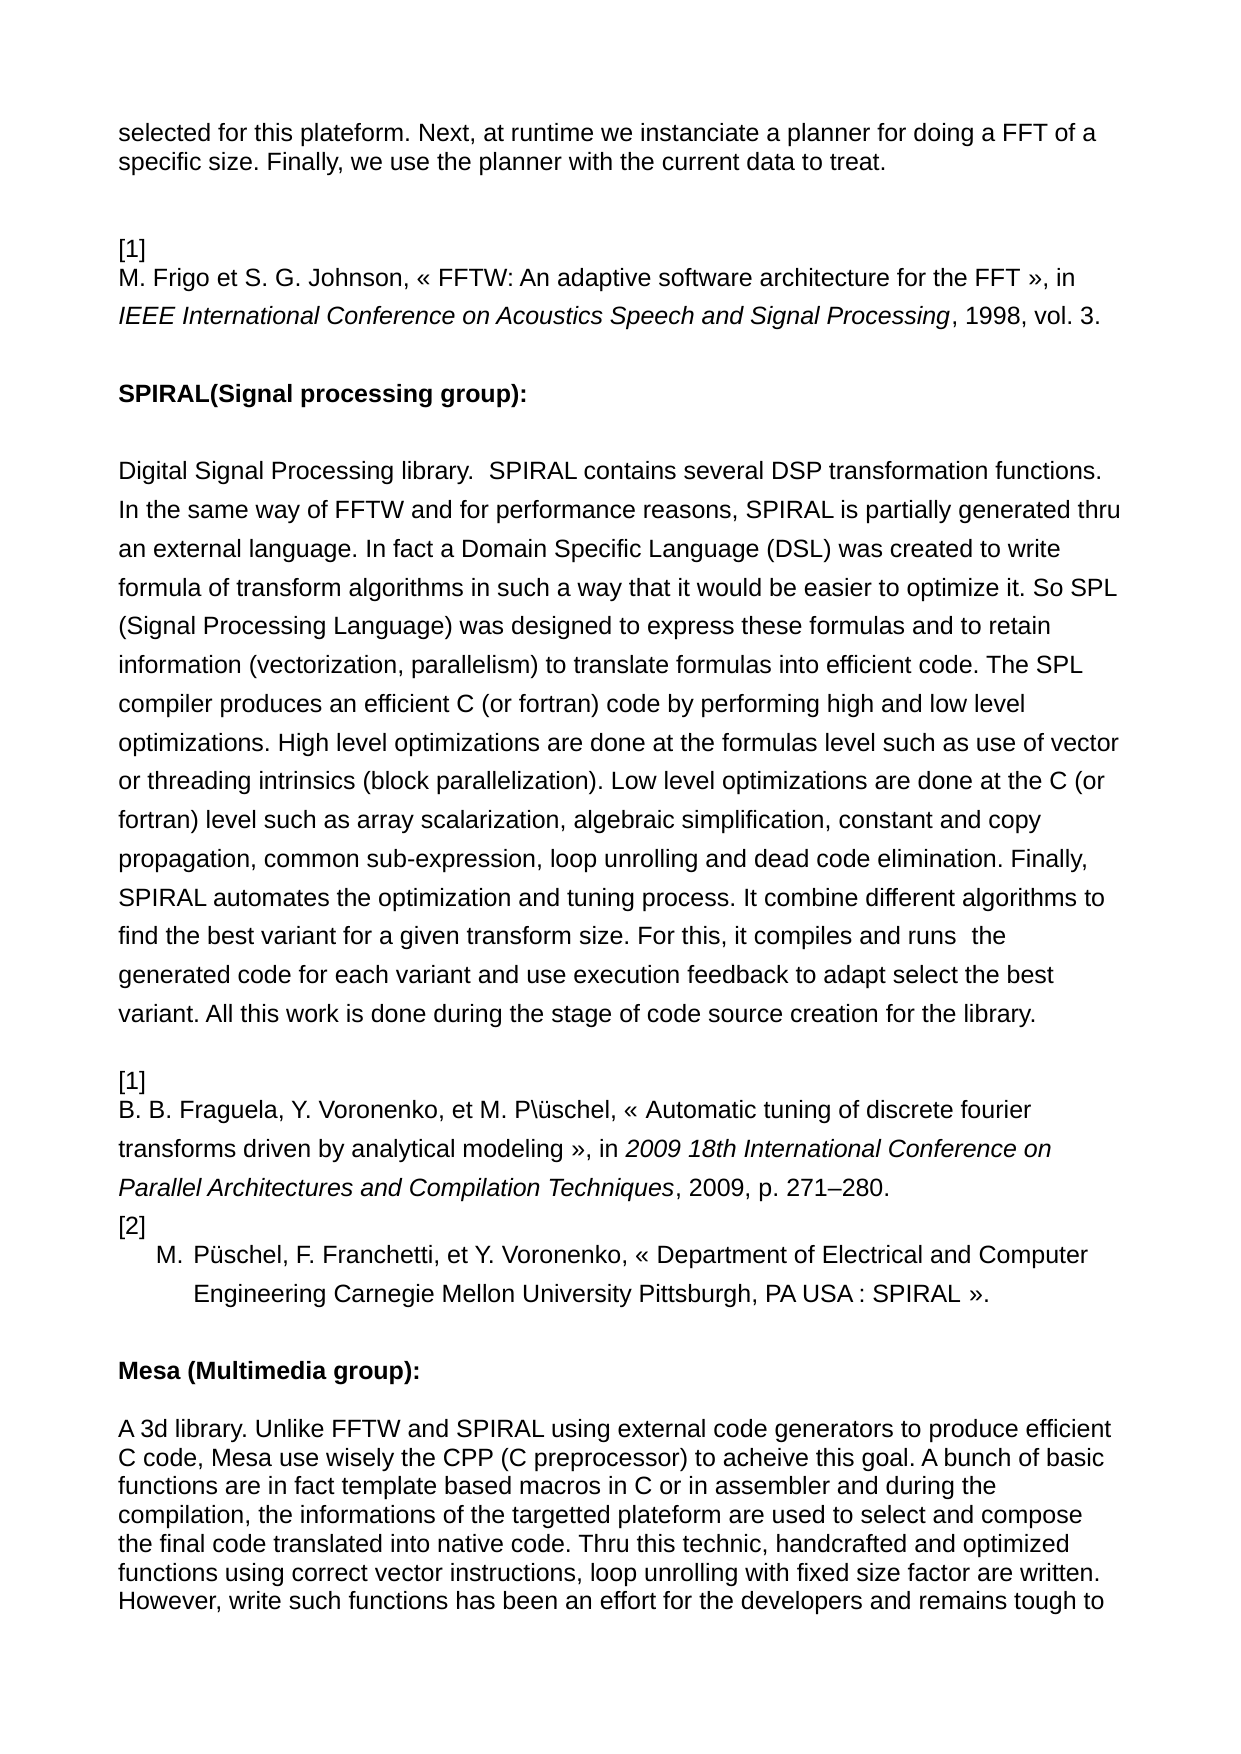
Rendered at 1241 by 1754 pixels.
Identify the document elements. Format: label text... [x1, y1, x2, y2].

text [1] [118, 234, 1122, 263]
text [1] [118, 1066, 1122, 1095]
text SPIRAL(Signal processing group): [118, 379, 1122, 408]
text M. Frigo et S. G. Johnson, « FFTW: An adaptive software architecture for the FFT », in IEEE International Conference on Acoustics Speech and Signal Processing, 1998, vol. 3. [118, 263, 1122, 330]
list Mesa (Multimedia group): [88, 1356, 1122, 1385]
text selected for this plateform. Next, at runtime we instanciate a planner for doing a FFT of a specific size. Finally, we use the planner with the current data to treat. [118, 118, 1122, 176]
text [2] [118, 1211, 1122, 1240]
text B. B. Fraguela, Y. Voronenko, et M. P\üschel, « Automatic tuning of discrete fourier transforms driven by analytical modeling », in 2009 18th International Conference on Parallel Architectures and Compilation Techniques, 2009, p. 271–280. [118, 1095, 1122, 1201]
list A 3d library. Unlike FFTW and SPIRAL using external code generators to produce efficient C code, Mesa use wisely the CPP (C preprocessor) to acheive this goal. A bunch of basic functions are in fact template based macros in C or in assembler and during the compilation, the informations of the targetted plateform are used to select and compose the final code translated into native code. Thru this technic, handcrafted and optimized functions using correct vector instructions, loop unrolling with fixed size factor are written. However, write such functions has been an effort for the developers and remains tough to [88, 1414, 1122, 1615]
text Digital Signal Processing library. SPIRAL contains several DSP transformation functions. In the same way of FFTW and for performance reasons, SPIRAL is partially generated thru an external language. In fact a Domain Specific Language (DSL) was created to write formula of transform algorithms in such a way that it would be easier to optimize it. So SPL (Signal Processing Language) was designed to express these formulas and to retain information (vectorization, parallelism) to translate formulas into efficient code. The SPL compiler produces an efficient C (or fortran) code by performing high and low level optimizations. High level optimizations are done at the formulas level such as use of vector or threading intrinsics (block parallelization). Low level optimizations are done at the C (or fortran) level such as array scalarization, algebraic simplification, constant and copy propagation, common sub-expression, loop unrolling and dead code elimination. Finally, SPIRAL automates the optimization and tuning process. It combine different algorithms to find the best variant for a given transform size. For this, it compiles and runs the generated code for each variant and use execution feedback to adapt select the best variant. All this work is done during the stage of code source creation for the library. [118, 456, 1122, 1028]
list Püschel, F. Franchetti, et Y. Voronenko, « Department of Electrical and Computer Engineering Carnegie Mellon University Pittsburgh, PA USA : SPIRAL ». [156, 1240, 1122, 1308]
